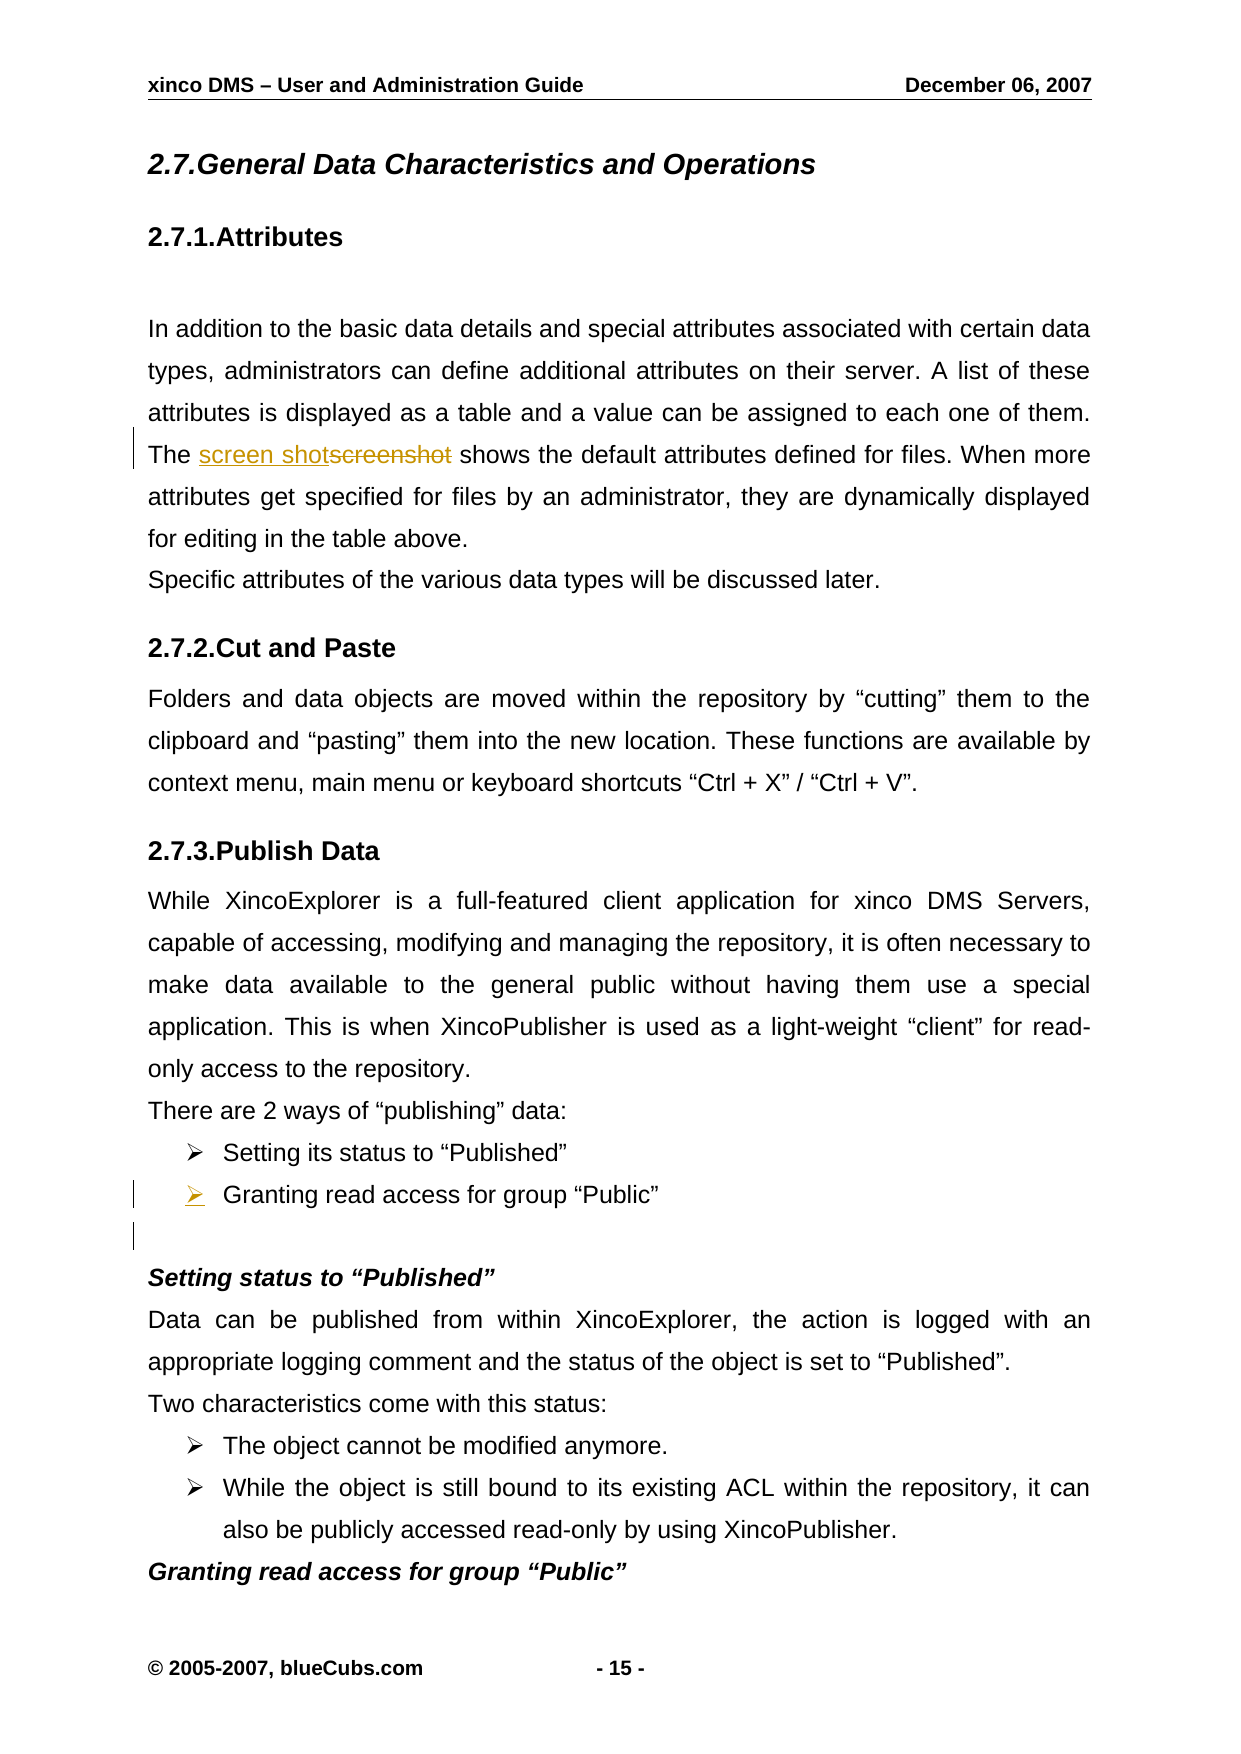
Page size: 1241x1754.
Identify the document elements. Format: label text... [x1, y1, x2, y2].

list Granting read access for group “Public” [185, 1180, 1092, 1208]
list While the object is still bound to its existing ACL within the repository, it can also be publicly accessed read-only by using XincoPublisher. [185, 1474, 1092, 1544]
list Setting its status to “Published” [185, 1138, 1092, 1166]
subtitle Cut and Paste [148, 633, 1092, 663]
text Folders and data objects are moved within the repository by “cutting” them to the clipboard and “pasting” them into the new location. These functions are available by context menu, main menu or keyboard shortcuts “Ctrl + X” / “Ctrl + V”. [148, 685, 1092, 797]
text In addition to the basic data details and special attributes associated with certain data types, administrators can define additional attributes on their server. A list of these attributes is displayed as a table and a value can be assigned to each one of them. The screen shot shows the default attributes defined for files. When more attributes get specified for files by an administrator, they are dynamically displayed for editing in the table above. [148, 315, 1092, 552]
subtitle Attributes [148, 222, 1092, 252]
list The object cannot be modified anymore. [185, 1432, 1092, 1460]
text Setting status to “Published” [148, 1264, 1092, 1292]
subtitle General Data Characteristics and Operations [148, 148, 1092, 180]
text There are 2 ways of “publishing” data: [148, 1097, 1092, 1124]
text Two characteristics come with this status: [148, 1390, 1092, 1418]
text Specific attributes of the various data types will be discussed later. [148, 566, 1092, 594]
text Granting read access for group “Public” [148, 1558, 1092, 1586]
subtitle Publish Data [148, 836, 1092, 866]
text Data can be published from within XincoExplorer, the action is logged with an appropriate logging comment and the status of the object is set to “Published”. [148, 1306, 1092, 1376]
text While XincoExplorer is a full-featured client application for xinco DMS Servers, capable of accessing, modifying and managing the repository, it is often necessary to make data available to the general public without having them use a special application. This is when XincoPublisher is used as a light-weight “client” for read-only access to the repository. [148, 887, 1092, 1083]
